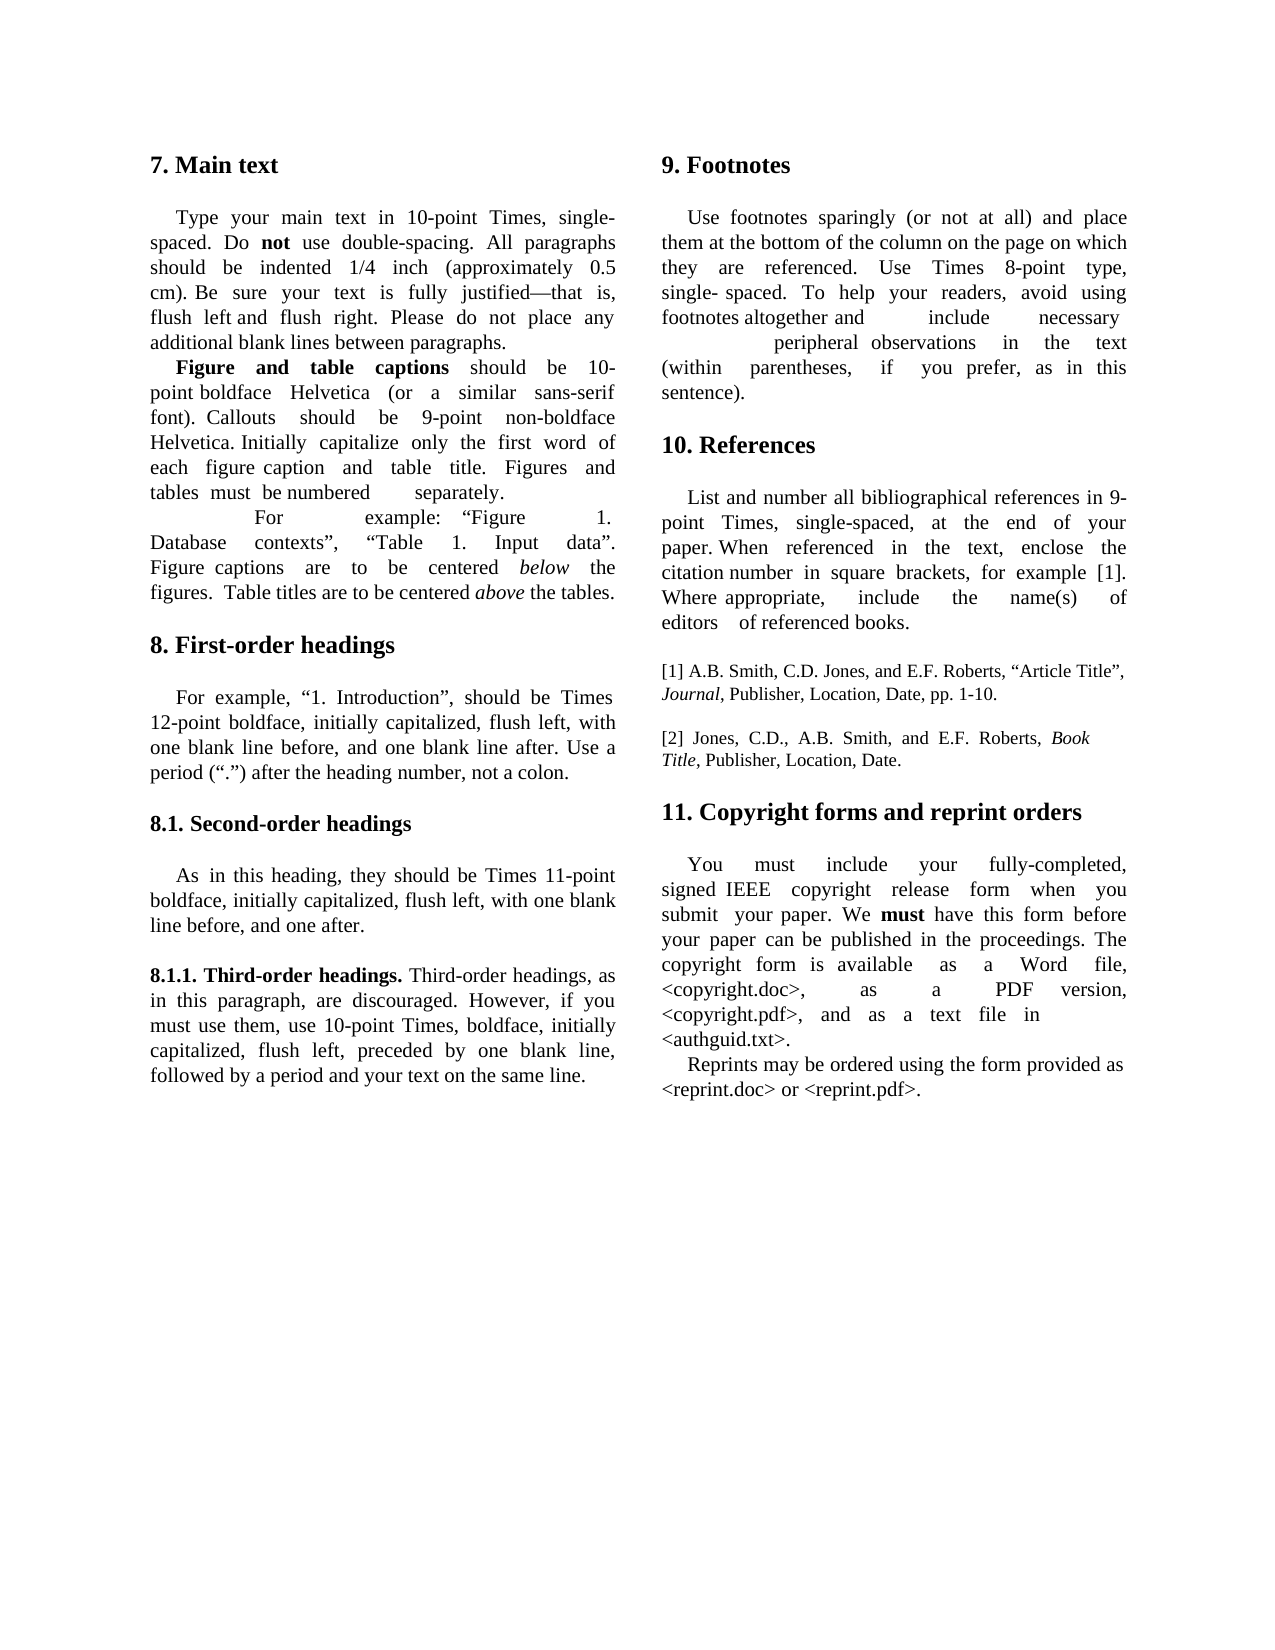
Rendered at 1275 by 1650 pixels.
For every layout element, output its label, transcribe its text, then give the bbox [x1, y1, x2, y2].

text For example, “1. Introduction”, should be Times [176, 685, 627, 709]
text 8.1.1. Third-order headings. Third-order headings, as in this paragraph, are discouraged. However, if you must use them, use 10-point Times, boldface, initially capitalized, flush left, preceded by one blank line, followed by a period and your text on the same line. [150, 963, 616, 1087]
text 9. Footnotes [661, 150, 1139, 179]
text 8.1. Second-order headings [150, 810, 616, 837]
text 7. Main text [150, 150, 616, 179]
text 8. First-order headings [150, 630, 616, 659]
text As in this heading, they should be Times 11-point boldface, initially capitalized, flush left, with one blank line before, and one after. [150, 863, 616, 937]
text [1] A.B. Smith, C.D. Jones, and E.F. Roberts, “Article Title”, [661, 660, 1139, 682]
text Journal, Publisher, Location, Date, pp. 1-10. [661, 682, 1139, 704]
text Type your main text in 10-point Times, single- spaced. Do not use double-spacing. All paragraphs should be indented 1/4 inch (approximately 0.5 cm). Be sure your text is fully justified—that is, flush left and flush right. Please do not place any additional blank lines between paragraphs. [150, 205, 616, 354]
text Use footnotes sparingly (or not at all) and place them at the bottom of the column on the page on which they are referenced. Use Times 8-point type, single- spaced. To help your readers, avoid using footnotes altogether and include necessary peripheral observations in the text (within parentheses, if you prefer, as in this sentence). [661, 205, 1127, 404]
text [2] Jones, C.D., A.B. Smith, and E.F. Roberts, Book Title, Publisher, Location, Date. [661, 727, 1138, 771]
text 12-point boldface, initially capitalized, flush left, with one blank line before, and one blank line after. Use a period (“.”) after the heading number, not a colon. [150, 710, 616, 784]
text <reprint.doc> or <reprint.pdf>. [661, 1077, 1139, 1101]
text You must include your fully-completed, signed IEEE copyright release form when you submit your paper. We must have this form before your paper can be published in the proceedings. The copyright form is available as a Word file, <copyright.doc>, as a PDF version, <copyright.pdf>, and as a text file in [661, 852, 1127, 1026]
text 11. Copyright forms and reprint orders [661, 797, 1139, 826]
text Reprints may be ordered using the form provided as [687, 1052, 1139, 1076]
text <authguid.txt>. [661, 1027, 1139, 1051]
text List and number all bibliographical references in 9- point Times, single-spaced, at the end of your paper. When referenced in the text, enclose the citation number in square brackets, for example [1]. Where appropriate, include the name(s) of editors of referenced books. [661, 485, 1127, 634]
text 10. References [661, 430, 1139, 459]
text Figure and table captions should be 10-point boldface Helvetica (or a similar sans-serif font). Callouts should be 9-point non-boldface Helvetica. Initially capitalize only the first word of each figure caption and table title. Figures and tables must be numbered separately. For example: “Figure 1. Database contexts”, “Table 1. Input data”. Figure captions are to be centered below the figures. Table titles are to be centered above the tables. [150, 355, 616, 604]
